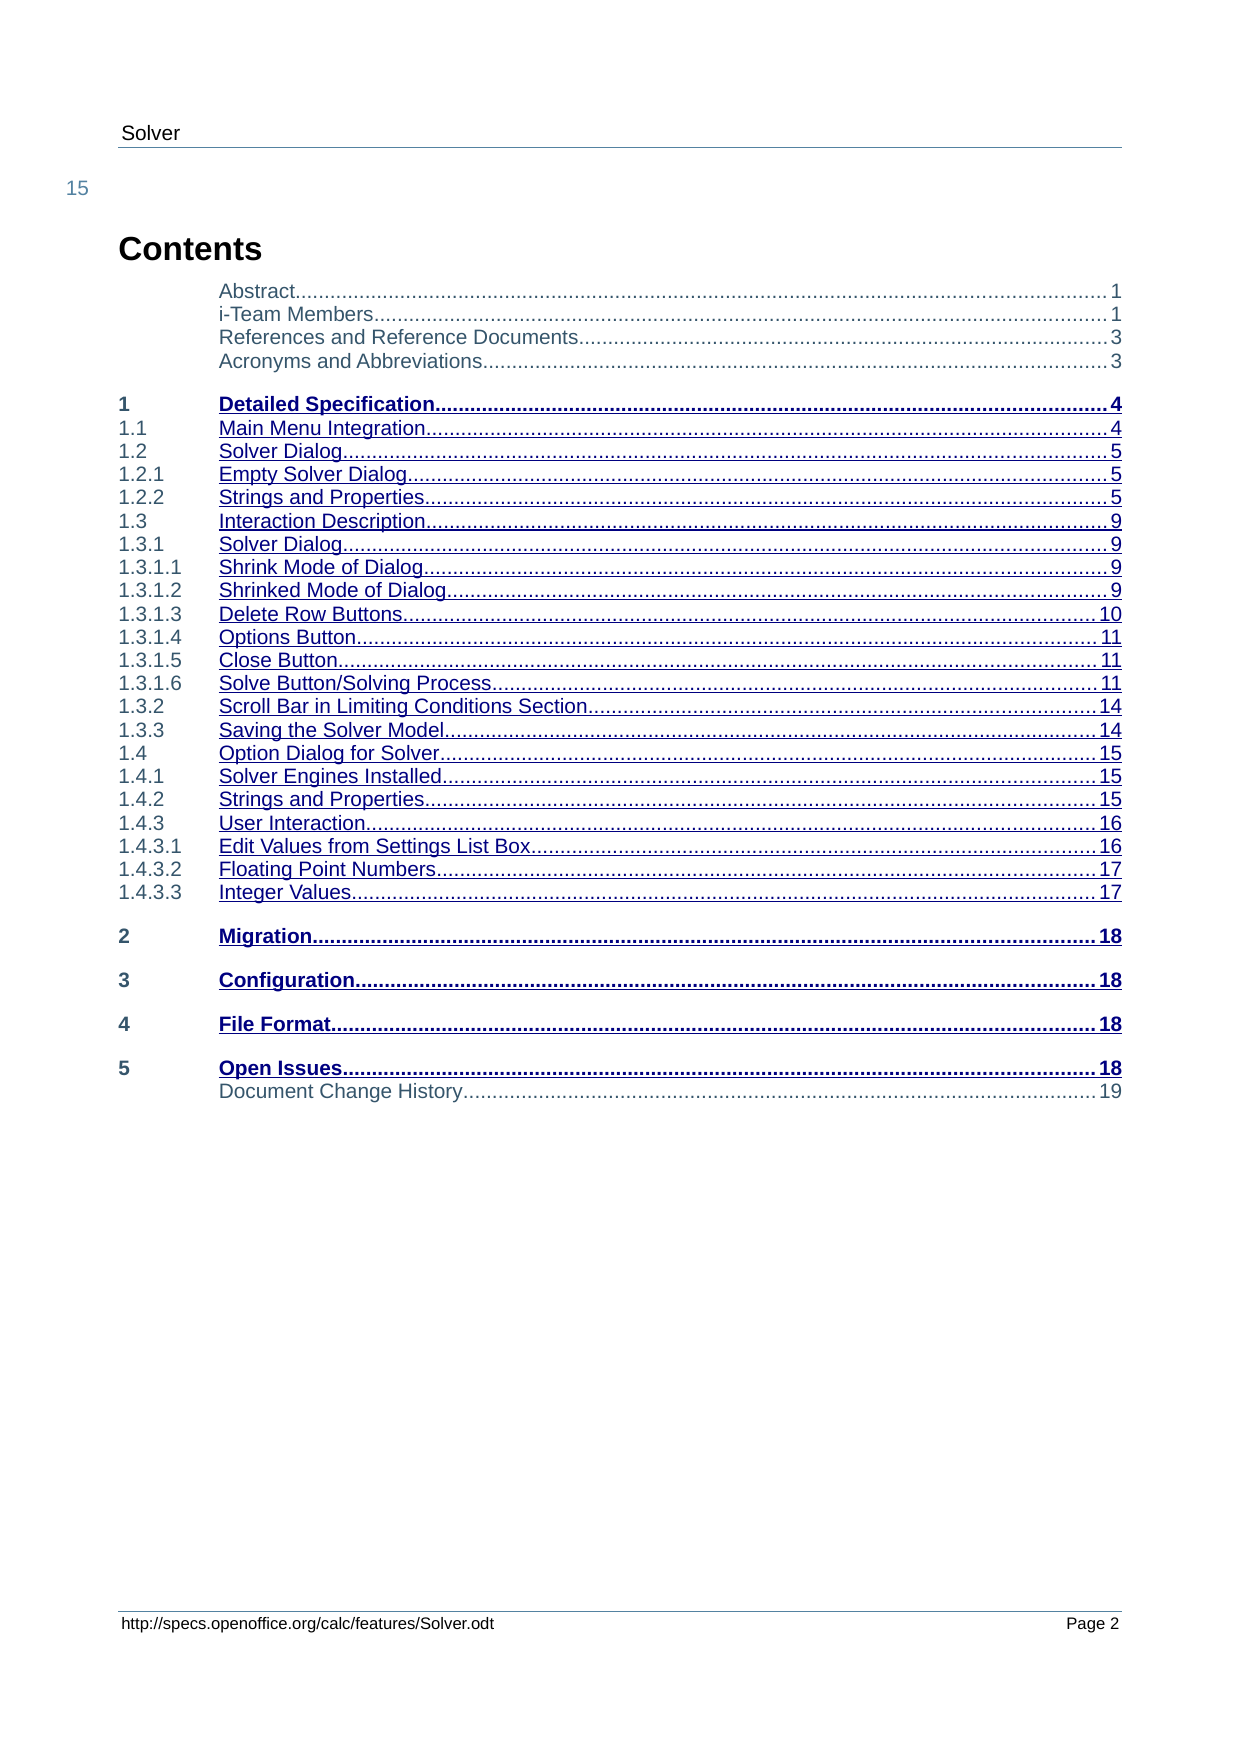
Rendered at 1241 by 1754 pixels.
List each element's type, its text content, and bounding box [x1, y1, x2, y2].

text 1.3.1.2 Shrinked Mode of Dialog 9 [118, 579, 1122, 602]
text 1.2.2 Strings and Properties 5 [118, 486, 1122, 509]
text i-Team Members 1 [118, 303, 1122, 326]
text 1.1 Main Menu Integration 4 [118, 416, 1122, 439]
text References and Reference Documents 3 [118, 326, 1122, 349]
text 1.3.1 Solver Dialog 9 [118, 532, 1122, 556]
text 1.3.1.5 Close Button 11 [118, 648, 1122, 672]
subtitle Contents [118, 230, 1122, 267]
text 1.4.3 User Interaction 16 [118, 811, 1122, 834]
text Document Change History 19 [118, 1079, 1122, 1103]
text 2 Migration 18 [118, 925, 1122, 948]
text 3 Configuration 18 [118, 968, 1122, 992]
text 1.4.3.3 Integer Values 17 [118, 881, 1122, 904]
text 4 File Format 18 [118, 1012, 1122, 1036]
text Acronyms and Abbreviations 3 [118, 349, 1122, 372]
text 1.3.2 Scroll Bar in Limiting Conditions Section 14 [118, 695, 1122, 718]
text 1.3 Interaction Description 9 [118, 509, 1122, 532]
text 1.4.3.2 Floating Point Numbers 17 [118, 858, 1122, 881]
text 1 Detailed Specification 4 [118, 393, 1122, 416]
text Abstract 1 [118, 279, 1122, 303]
text 1.3.1.1 Shrink Mode of Dialog 9 [118, 556, 1122, 579]
text 1.2.1 Empty Solver Dialog 5 [118, 463, 1122, 486]
text 1.2 Solver Dialog 5 [118, 439, 1122, 463]
text 1.3.3 Saving the Solver Model 14 [118, 718, 1122, 741]
text 1.3.1.3 Delete Row Buttons 10 [118, 602, 1122, 625]
text 5 Open Issues 18 [118, 1056, 1122, 1079]
text 1.3.1.6 Solve Button/Solving Process 11 [118, 672, 1122, 695]
text 1.3.1.4 Options Button 11 [118, 625, 1122, 648]
text 1.4.2 Strings and Properties 15 [118, 788, 1122, 811]
text 1.4 Option Dialog for Solver 15 [118, 741, 1122, 765]
text 1.4.1 Solver Engines Installed 15 [118, 765, 1122, 788]
text 1.4.3.1 Edit Values from Settings List Box 16 [118, 834, 1122, 858]
